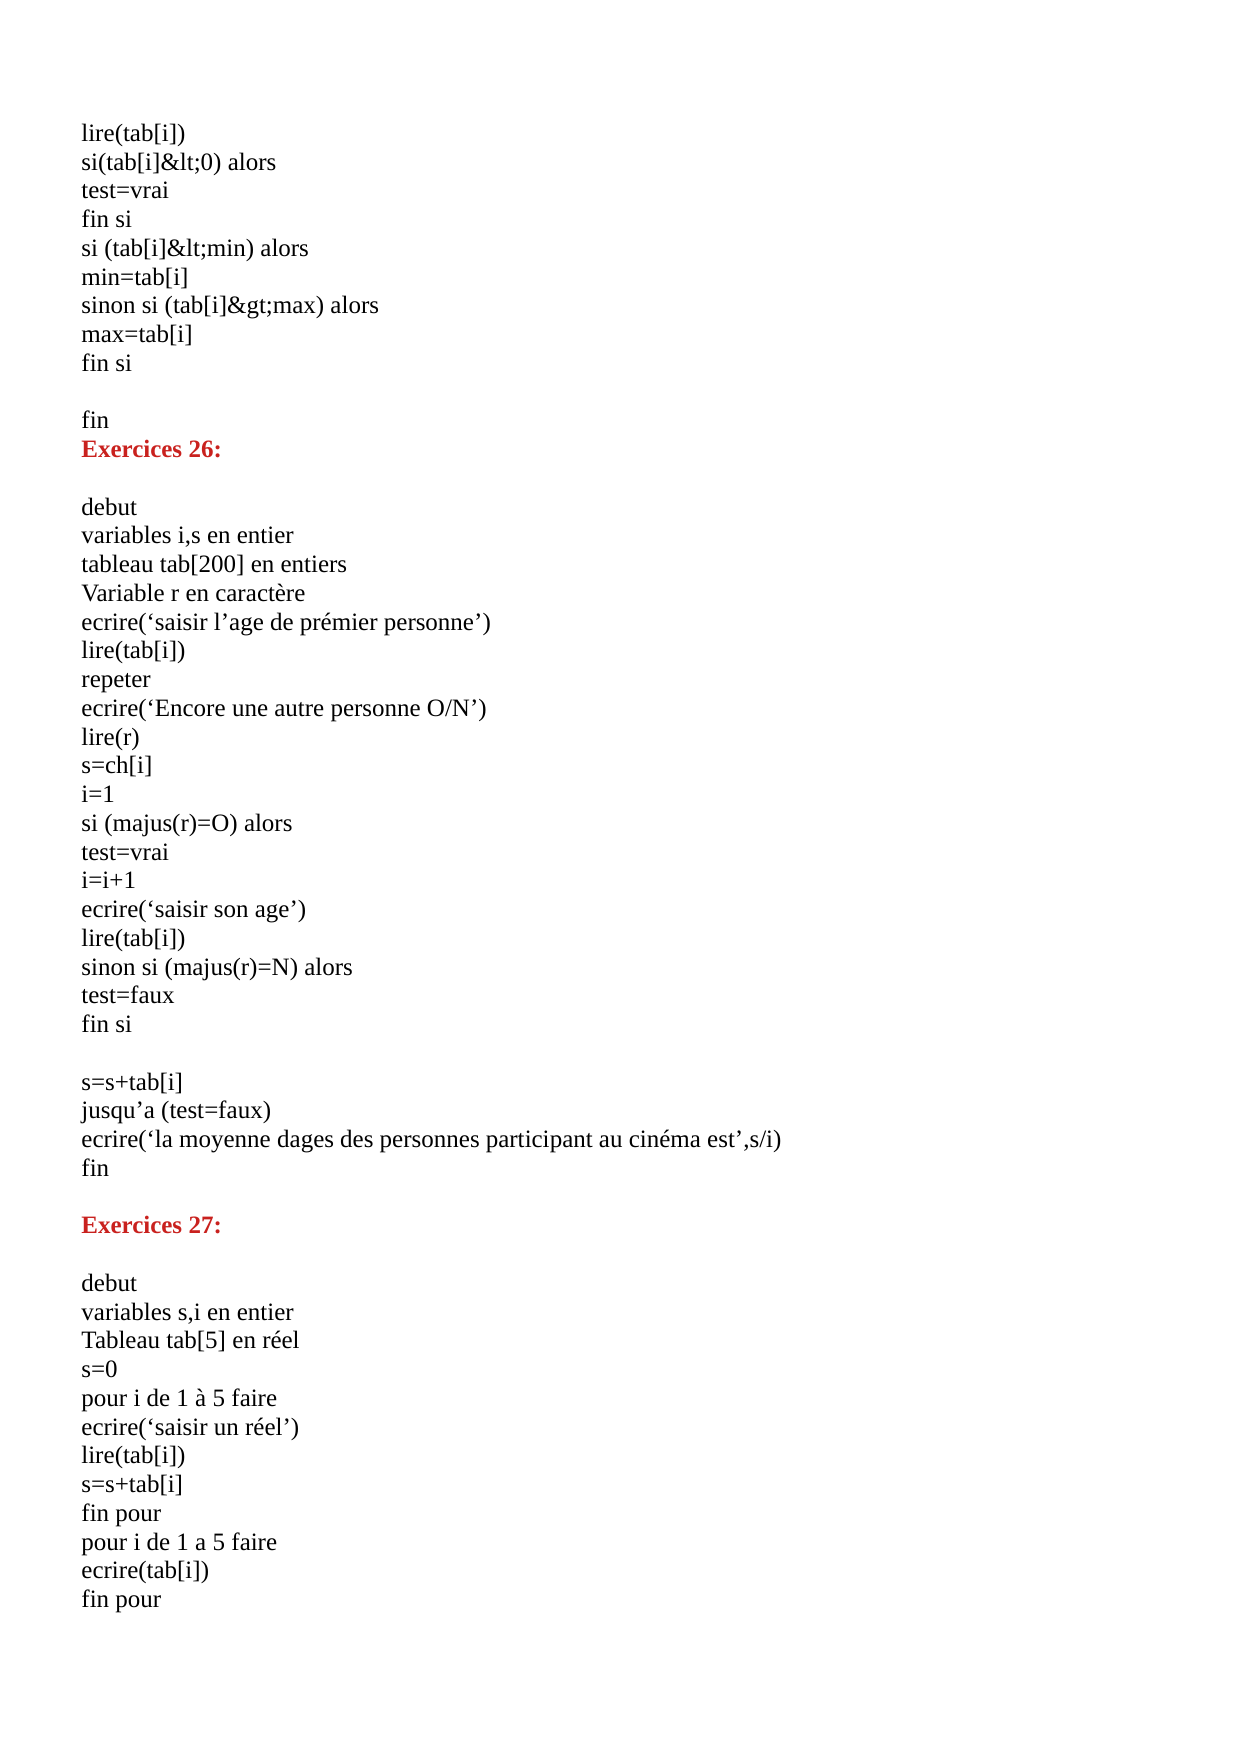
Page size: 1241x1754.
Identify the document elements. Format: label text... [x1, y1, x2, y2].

list Solution exercices algorithme 2 : exercice 1 : début variable ch en chaine de caractère variable l en entier ecrire(‘ donner un mot mot a calculer ’) lire(ch) ecrire(‘le mot ‘,ch,’contient’,lenght(ch),’ fin une autre méthodes a faire( avec boucle pour ) : début variable ch en chaine de caractère variable l en entier ecrire(‘ donner un mot mot a calculer ’) lire(ch) l=0 pour i de 1 a lenght(ch) faire l=l+1 finpour ecrire(‘le mot ‘,ch,’contient’,l,’caractères) fin Exercice 2 : début variable ch1,ch2,ch3 en chaine de caractère ecrire(‘donner ch1’) lire(ch1) ecrire(‘donner ch2’) lire(ch2) ecrire(‘donner ch3’) lire(ch3) ecrire(‘voila la chaine concatiner’,ch1+ch3+ch3) fin Exercice 3 : debut variables ch en chaine de caractère variables c en caractère variable test en bouléen ecrire(‘donner une chaine de caractère’) lire(ch) ecrire(‘donner la caractère a supprimer et qu’elle doit existe dans la chaine que déjà vous avez saisie’) lire(c) test=faux pour i de 1 a leng(ch) faire si(ch[i]=c) alors supprime(ch,i,1) test=vrai finsi finpour si(test=vrai)alors ecrire(‘la caractère est bien supprimer voila la nouvelle chaine’,ch) else ecrire(‘la caractère saisie n’existe pas dans la chaine’) finsi fin Exercices 4: debut varaibles ch en chaine de caractere varaibles i en entier repeter ecrire(‘ecrire le mot bonjour’) lire(ch) jusqu’a (ch=’bonjour’) pour i de 1 a long(ch) faire si(ch[i]=’u’) ecrire(ch[i]) finsi finpour fin Exercices 5 : debut variables c en caractère ecrire(‘donner un caractère’) lire(c) ecrire(son prédécesseur est’, SUCC(c) ,’et son successeur est’;PRED(c) ) fin Exercices 6 : debut variables c en caractère ecrire(‘donner un caractère’) lire(c) ecrire(son majuscule est’, MAJUS(c) ) fin Exercices 7 : debut variables n en entier ecrire(‘donner un entier’) lire(n) si(n mod 2=0) alors ecrire(‘n est impair’) sinon ecire(‘n est pair’) fin Exercices 8: debut variables x,y,z en caractère ecrire(‘donner le premier entier’) lire(x) ecrire(‘donner le deuxième entier’) lire(y) ecrire(‘donner le troisième entier’) lire(z) si (x=y+z)or(y=x+z)or(z=x+y) alors ecrire(‘oui l’un des ses entiers est le somme des autres deux entiers‘) else ecrire(‘il n’existe pas’) fin Exercices 9 : debut variables n en entier ecrire(‘donner un entier’) lire(n) si(n=0)faire ecrire(‘le nombre egale a 0’) sinon si (n &gt;0) alors ecrire(n,’est positif’) sinon ecrire(n,’est négatif’) fin Exercices 10 : debut variables x,y en entier ecrire(‘saisir x’) lire(x) ecrire(‘saisir y’) lire(y) si (x=y) alors ecrire(x,’egale a’,y) sinon si (x&gt;y) alors ecrire(x’,supérieur à’,y) else ecrire(y,’supérieur à’,x) fin 2eme prop: debut varaibles x en entier ecrire(‘saisir votre age’) lire(x) si((x&gt;=6)et(x&lt;=7)) alors ecrire(‘Poussin’) sinon si ((x&gt;=8)et(x&lt;=9)) alors ecrire(‘Pupille’) sinon si ((x&gt;=10)et(x&lt;=11)) alors ecrire(‘Minime’) sinon si (x&gt;=12) ecrire(‘Cadet’) finsi fin Exercices 11: debut varaibles x en entier ecrire(‘Taper la note du stagaire’) lire(x) si((x&gt;=10)et(x&lt;=12)) alors ecrire(‘Passable’) sinon si ((x&gt;12)et(x&lt;=14)) alors ecrire(‘Assez bien’) sinon si ((x&gt;14)et(x&lt;=16)) alors ecrire(‘Bien’) sinon si (x&gt;16) ecrire(‘Trés bien’) finsi fin Exercices 12: debut Variables h,m en entier ecrire(‘taper l’heure après minutes’) lire(h,m) ecrire(‘ « dans une minute, il sera’,h,’heure’,m ‘ »’) fin Exercices 13: debut Variables age en entier Variables sexe en chaine de caractère ecrire(‘svp taper votre sexe’) lire(sexe) ecrire(‘svp taper votre age’) lire(age) si((sexe=’homme’)et(age=20)) alors ecrire(‘vous devez payer les impots’) sinon si ((sexe=’femme’)et((age&gt;=18) ecrire(‘vous devez payer les impots’) sinon ecrire(‘vous ne devrez pas payer les impots’) fin Exercices 14: debut variables annee en entier ecrire(‘saisir l’année a tester’) lire(annee) si ((annee mod 4=0)et (annee mod 100=0)) ou (annee mod400=0)alors ecrire(‘cette année est bessextille’) finsin fin Exercices 15: debut variable j en entier ecrire(‘saisir le numéro de jour’) lire(j) suivant (j) faire ecrire(‘Lundi’) ecrire(‘Mardi’) ecrire(‘Mercredi’) ecrire(‘Jeudi’) ecrire(‘Vendredi’) ecrire(‘Samedi’) ecrire(‘Dimanche’) fin suivant fin Exercices 16: debut variables x ,y en réel variable vabs en réel ecrire(‘saisir x’) lire(x) ecrire(‘saisir y’) lire(y) si (x&gt;y) alors vabs=x-y sinon si (x&lt;y) vabs=(-(x-y)) finsi fin Exercices 17: debut variables n en entier repeter ecrire(‘saisir un eniter entre 1 et 3’) lire(n) jusqu’a ((n&gt;=1)et(n&lt;=3)) fin Exercices 18: debut variables n en entier variable test en booléen repeter ecrire(‘saisir un eniter entre 1 et 3’) lire(n) test=vrai si(n&gt;20)alors ecrire(‘plus petit’) test=faux sinon si (n&lt;10) ecrire(‘plus grand’) test=faux fin si jusqu’a (test=vrai) fin Exercices 19: debut variables n,i en entier ecrire(‘saisir un entier’) lire(n) pour i de 1 a (n+10=) faire ecrire(n+1) fin pour fin Exercices 20: debut variables n,s en entier ecrire(‘saisir un entier’) lire(n) pour i de 1 a n faire s=s+i fin pour ecrire(‘la somme des chiffres de’,n,’egale a’,s) fin Exercices 21: debut variables n,s en entier ecrire(‘saisir un entier’) s=1 lire(n) pour i de 1 a n faire s=s*i fin pour ecrire(‘la factorille de’ ,n,’egale a’,s) fin Exercices 22: debut variables max,i,p en entier tableau tab[20] en entier ecrire(‘saisir le prémier numéro’) lire(tab[1]) max=tab[1] p=1 pour 2 de 20 a n faire ecrire(‘saisir le’,i,’eme numéro’) lire(tab[i]) si(tab[i]&gt;max) alors max=tab[i] p=i fin si fin pour ecrire(‘le numéro le plus grand parmis les numéro saisie est :’,max,’dans la position’,p) fin Exercices 23: debut variables n en entier variables ch,ch1 en chaine de caractères variable test de booléen ecrire (‘saisir le prémier participant de marathon’) lire(ch) n=1 test=faux répéter ecrire (‘saisir le nom de participant suivant’) lire(ch1) si (ch1=ch) alors n=2 test=vrai fin si sinon si (ch=ch1) jsuqu’a (test=vrai) fin Exercices 24: debut variables n,s en entier tableau tab[30] en réel s=0 pour i de 1 a 30 faire ecrire(‘saisir la moyenne de’,i,’eme eleve’) lire(tab[i]) s=s+tab[i] fin pour ecrire (‘la moyenne de classe est’,s/30) fin Exercices 25: debut variables n,min,max en entier Tableau tab[200] en entier s=0 ecrire(‘saisir un entier’) lire(tab[i]) si (tab[i]&lt;0) alors test=vrai fin si max=tab[i] min=tab[i] tant que ( test=faux) faire ecrire(‘saisir un entier’) lire(tab[i]) si(tab[i]&lt;0) alors test=vrai fin si si (tab[i]&lt;min) alors min=tab[i] sinon si (tab[i]&gt;max) alors max=tab[i] fin si fin Exercices 26: debut variables i,s en entier tableau tab[200] en entiers Variable r en caractère ecrire(‘saisir l’age de prémier personne’) lire(tab[i]) repeter ecrire(‘Encore une autre personne O/N’) lire(r) s=ch[i] i=1 si (majus(r)=O) alors test=vrai i=i+1 ecrire(‘saisir son age’) lire(tab[i]) sinon si (majus(r)=N) alors test=faux fin si s=s+tab[i] jusqu’a (test=faux) ecrire(‘la moyenne dages des personnes participant au cinéma est’,s/i) fin Exercices 27: debut variables s,i en entier Tableau tab[5] en réel s=0 pour i de 1 à 5 faire ecrire(‘saisir un réel’) lire(tab[i]) s=s+tab[i] fin pour pour i de 1 a 5 faire ecrire(tab[i]) fin pour ecrire(‘la somme des réels est :’,s) fin Exercices 28: debut variables s,i,n,m,p en entier Tableau tab[N] en entiers répéter ecrire(‘saisir la taille de tableau’) lire(n) jsuqu’a (n&gt;0) s=0 p=1 pour i de 1 à n faire ecrire(‘saisir un entier’) lire(tab[i]) s=s+tab[i] f=f*i fin pour m=s/n fin Exercices 29: debut Tableau tab[7] en entiers variable i en entiers pour i de 1 à 7 faire tab[i]=0 fin pour fin Exercices 30: debut Tableau tab[6] en caractères variable i en entiers pour i de 1 à 6 faire ,,,,,,,,,,,,,,,,,,,,,,,,,,,,,, fin pour fin Exercices 31: debut tableau tab[9] en réel variable i en entiers pour i de 1 a 9 faire ecrire(‘saisir un note’) lire(tab[i]) fin pour fin Exercices 32: 0 | 1 | 4 | 9 | 16 | 25 Exercices 33: debut tableau tab[9] en réel variable i en entiers variable moy en réel s=0 pour i de 1 a 9 faire ecrire(‘saisir un note’) lire(tab[i]) s=s+tab[i] fin pour ecrire(‘la moyenne des notes est:’,s/9) fin Exercices 34: debut variables i,p,n en entier Tableau tab[n] en entiers répéter ecrire(‘saisir la taille de tableau’) lire(n) jsuqu’a (n&gt;0) p=0 n=0 pour i de 1 à n faire ecrire(‘saisir un entier’) lire(tab[i]) si (tab[i]&gt;0) alors p=p+ sinon si (tab[i]&lt;0) n=n+1 finsi fin pour ecrire(‘nombre des numéro positifs :’,p,’nombre des numéros négatif :’ ,n) fin Exercices 35: debut variables i,s en entier Tableau tab[n] en entiers pour i de 1 à n faire s=s+1 fin pour ecrire(‘la somme des case :’,s) fin Exercices 36: debut variables i en entier Tableau tab[n],tab2[n],tab3[n] en entiers pour i de 1 à n faire tab3[i]=tab2[i]+tab[i] fin pour fin Exercices 37: debut variables i,j,s en entier Tableau tab[n],tab1[n] en entiers s=0 pour i de 1 à n faire pour j de 1 à n faire s=s+(tab[j]*tab1[i]) fin pour ecrire(‘la somme finale est :’,s) fin Exercices 38: debut variables i,max en entier Tableau tab[n],tab1[n] en entiers repeter ecrire(‘saisir un nombre de valeurs pour le tableau’) lire(n) jusqu’a (n&gt;0) pour i de 1 à n faire ecrire(‘saisir un entier’) lire(n) fin pour pour i de 1 à n faire pour i de 1 à n faire tab1[i]=tab[i]+1 fin pour pour i de 1 à n faire ecrire(tab1[i]) fin pour fin Exercices 39: debut variables i,max,p en entier Tableau tab[n] en entiers ecrire(‘saisir un nombre de valeurs pour le tableau’) lire(n) pour i de 1 à n faire ecrire(‘saisir un entier’) lire(tab[i]) fin pour max=tab[1] pour i de 2 à n faire si(tab[i]&gt;max) alors max=tab[i] p=i fin si ecrire(‘le maximum de tableau :’,max,’dans la position’,p) fin pour fin Exercices 40: debut tableau tab[n] en réel variable s,i,n,m en réel répéter ecrire(‘saisir le nombre des notes de classe’) lire(n) jsuqu’a (n&gt;0) pour i de 1 a n faire ecrire(‘saisir un note’) lire(tab[i]) s=s+tab[i] fin pour m=s/n pour i de 1 a n faire si(tab[i]&gt;m) alors ecrire(tab[i]) fin si fin pour fin [44, 118, 1196, 1613]
